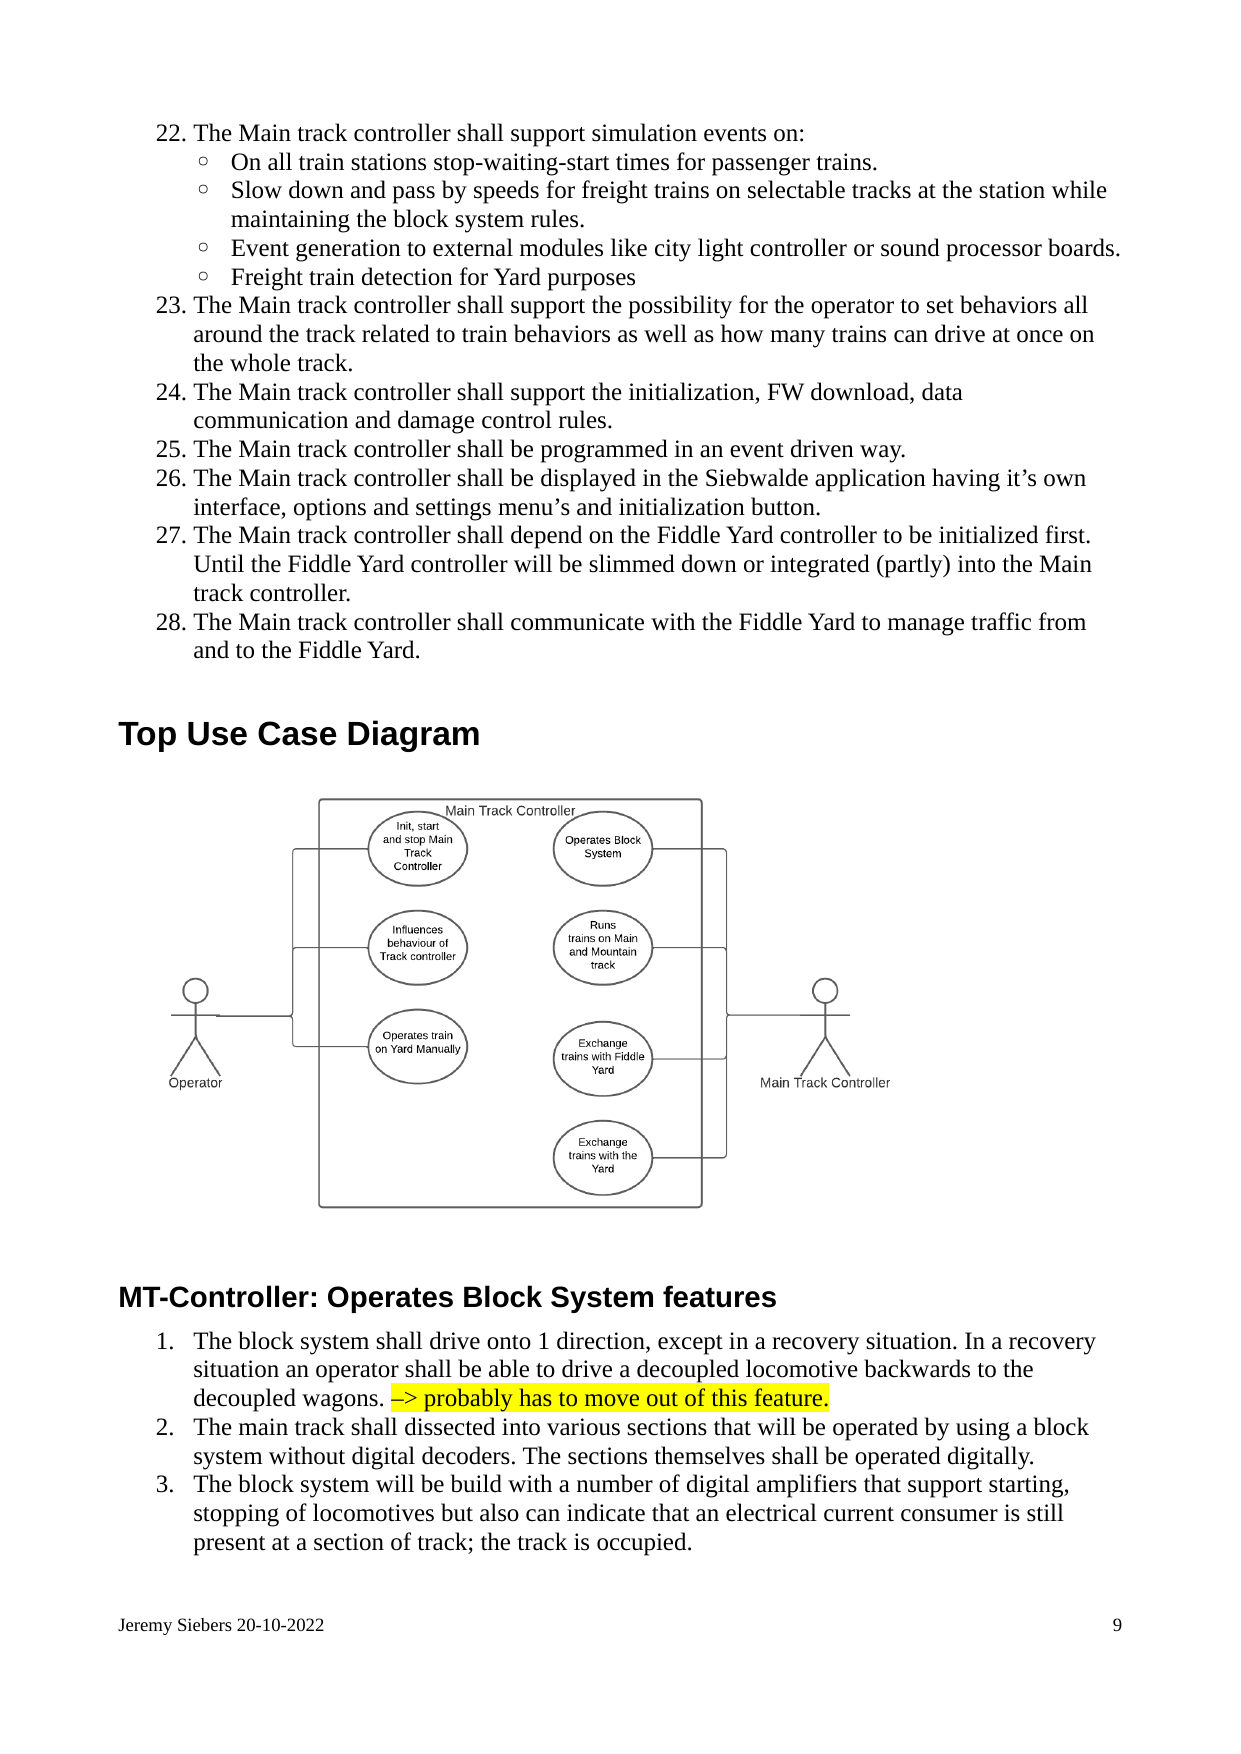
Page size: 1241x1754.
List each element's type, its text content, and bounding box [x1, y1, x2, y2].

subtitle MT-Controller: Operates Block System features [118, 1279, 1122, 1313]
list Freight train detection for Yard purposes [193, 262, 1122, 291]
list The Main track controller shall be displayed in the Siebwalde application having it’s own interface, options and settings menu’s and initialization button. [156, 463, 1122, 521]
list The Main track controller shall be programmed in an event driven way. [156, 434, 1122, 463]
list The Main track controller shall support the initialization, FW download, data communication and damage control rules. [156, 377, 1122, 434]
list On all train stations stop-waiting-start times for passenger trains. [193, 147, 1122, 176]
list The Main track controller shall depend on the Fiddle Yard controller to be initialized first. Until the Fiddle Yard controller will be slimmed down or integrated (partly) into the Main track controller. [156, 521, 1122, 607]
list The block system will be build with a number of digital amplifiers that support starting, stopping of locomotives but also can indicate that an electrical current consumer is still present at a section of track; the track is occupied. [156, 1469, 1122, 1556]
list The Main track controller shall support simulation events on: [156, 118, 1122, 147]
list Slow down and pass by speeds for freight trains on selectable tracks at the station while maintaining the block system rules. [193, 176, 1122, 233]
list The main track shall dissected into various sections that will be operated by using a block system without digital decoders. The sections themselves shall be operated digitally. [156, 1412, 1122, 1469]
list Event generation to external modules like city light controller or sound processor boards. [193, 233, 1122, 262]
list The Main track controller shall communicate with the Fiddle Yard to manage traffic from and to the Fiddle Yard. [156, 607, 1122, 664]
picture [118, 765, 941, 1241]
list The Main track controller shall support the possibility for the operator to set behaviors all around the track related to train behaviors as well as how many trains can drive at once on the whole track. [156, 291, 1122, 377]
list The block system shall drive onto 1 direction, except in a recovery situation. In a recovery situation an operator shall be able to drive a decoupled locomotive backwards to the decoupled wagons. –> probably has to move out of this feature. [156, 1326, 1122, 1412]
subtitle Top Use Case Diagram [118, 714, 1122, 753]
